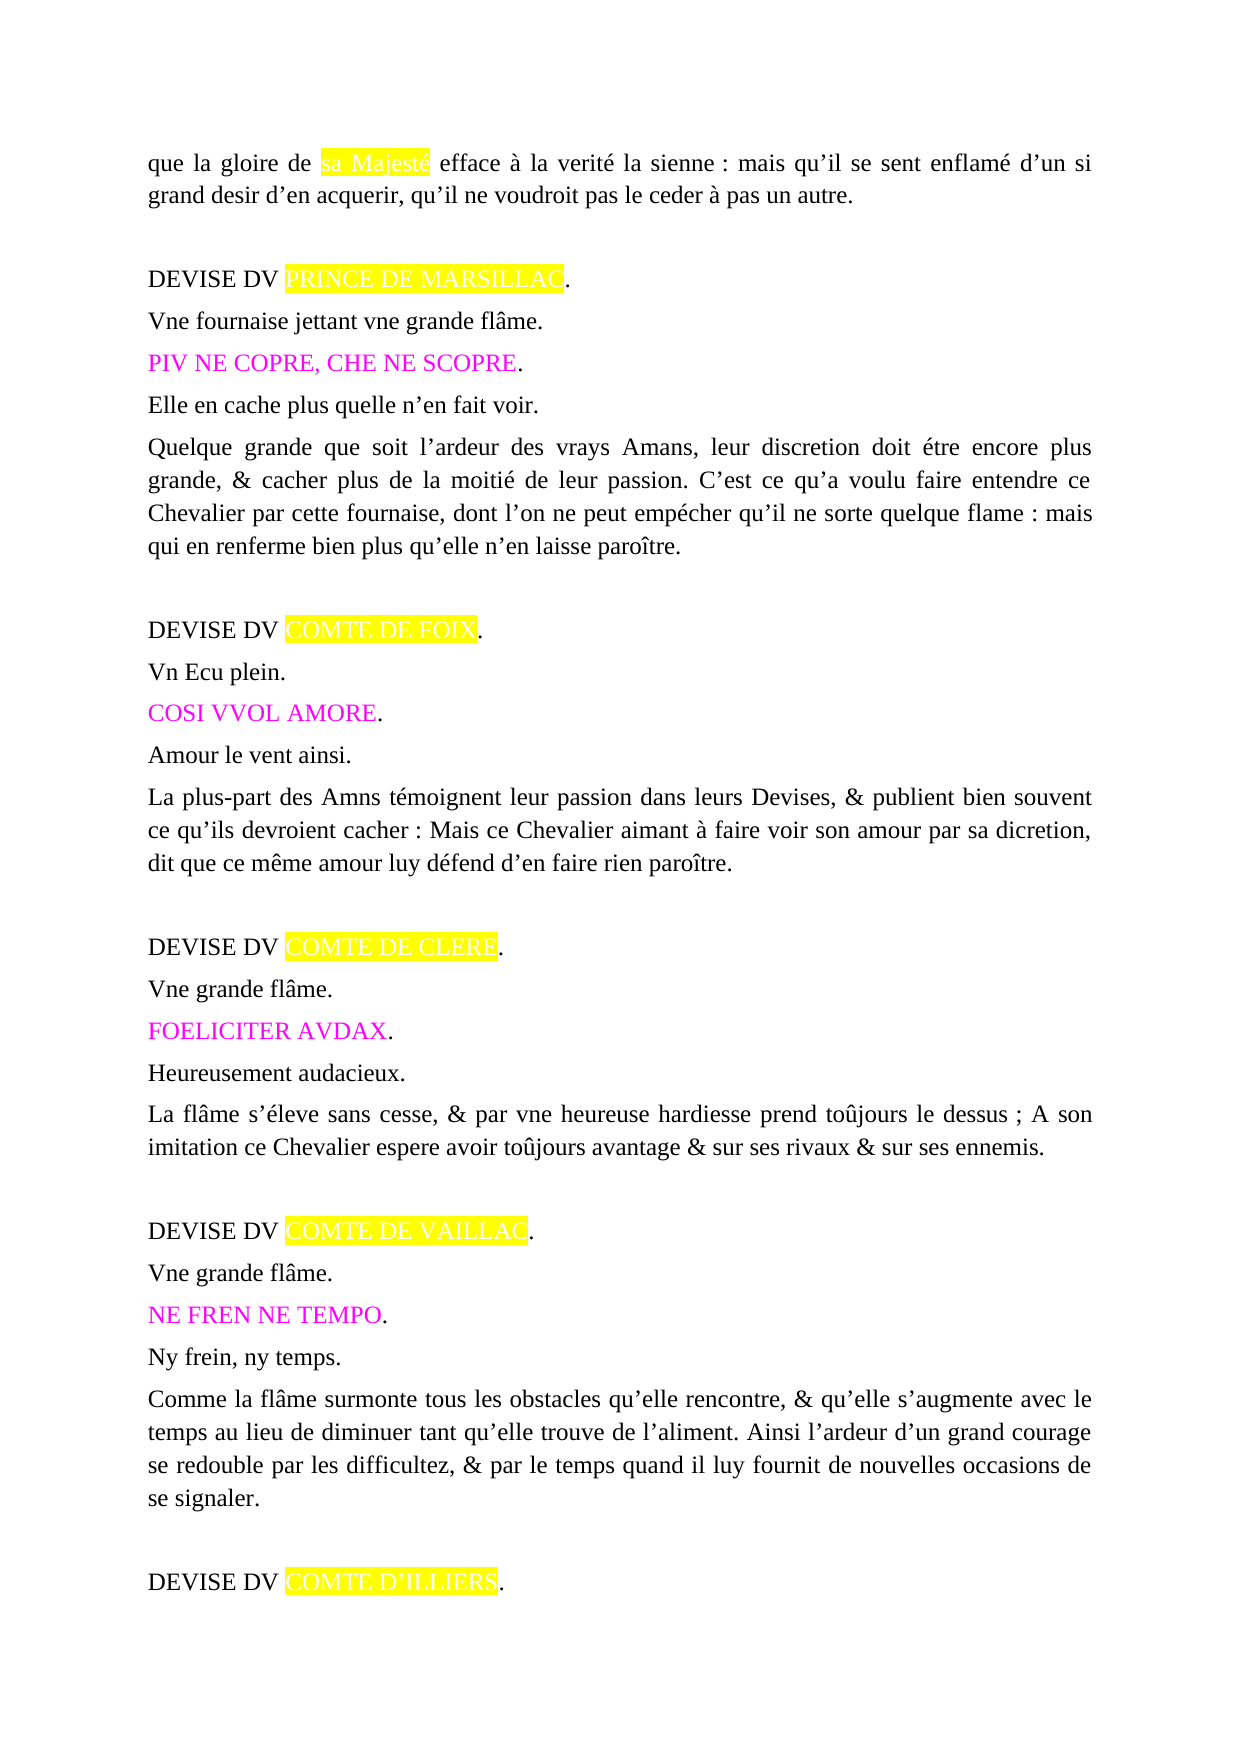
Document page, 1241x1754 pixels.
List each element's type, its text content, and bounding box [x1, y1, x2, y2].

text que la gloire de sa Majesté efface à la verité la sienne : mais qu’il se sent enflamé d’un si grand desir d’en acquerir, qu’il ne voudroit pas le ceder à pas un autre. [148, 148, 1093, 209]
text La flâme s’éleve sans cesse, & par vne heureuse hardiesse prend toûjours le dessus ; A son imitation ce Chevalier espere avoir toûjours avantage & sur ses rivaux & sur ses ennemis. [148, 1099, 1093, 1161]
text Elle en cache plus quelle n’en fait voir. [148, 390, 1093, 419]
text DEVISE DV COMTE DE CLERE. [498, 932, 1093, 961]
text DEVISE DV COMTE DE FOIX. [477, 615, 1093, 643]
text Quelque grande que soit l’ardeur des vrays Amans, leur discretion doit étre encore plus grande, & cacher plus de la moitié de leur passion. C’est ce qu’a voulu faire entendre ce Chevalier par cette fournaise, dont l’on ne peut empécher qu’il ne sorte quelque flame : mais qui en renferme bien plus qu’elle n’en laisse paroître. [148, 432, 1093, 560]
text DEVISE DV COMTE DE VAILLAC. [528, 1216, 1093, 1245]
text PIV NE COPRE, CHE NE SCOPRE. [148, 348, 1093, 377]
text Ny frein, ny temps. [148, 1342, 1093, 1371]
text FOELICITER AVDAX. [148, 1016, 1093, 1044]
text DEVISE DV COMTE DE VAILLAC. [148, 1216, 285, 1245]
text COSI VVOL AMORE. [148, 698, 1093, 727]
text Amour le vent ainsi. [148, 740, 1093, 769]
text Heureusement audacieux. [148, 1058, 1093, 1086]
text DEVISE DV PRINCE DE MARSILLAC. [148, 264, 285, 293]
text DEVISE DV COMTE DE CLERE. [148, 932, 285, 961]
text Comme la flâme surmonte tous les obstacles qu’elle rencontre, & qu’elle s’augmente avec le temps au lieu de diminuer tant qu’elle trouve de l’aliment. Ainsi l’ardeur d’un grand courage se redouble par les difficultez, & par le temps quand il luy fournit de nouvelles occasions de se signaler. [148, 1384, 1093, 1512]
text Vne grande flâme. [148, 1258, 1093, 1287]
text DEVISE DV COMTE D’ILLIERS. [148, 1567, 285, 1595]
text DEVISE DV COMTE D’ILLIERS. [498, 1567, 1093, 1595]
text La plus-part des Amns témoignent leur passion dans leurs Devises, & publient bien souvent ce qu’ils devroient cacher : Mais ce Chevalier aimant à faire voir son amour par sa dicretion, dit que ce même amour luy défend d’en faire rien paroître. [148, 782, 1093, 877]
text DEVISE DV COMTE DE FOIX. [148, 615, 285, 643]
text DEVISE DV PRINCE DE MARSILLAC. [564, 264, 1093, 293]
text Vne grande flâme. [148, 974, 1093, 1003]
text Vne fournaise jettant vne grande flâme. [148, 306, 1093, 335]
text NE FREN NE TEMPO. [148, 1300, 1093, 1329]
text Vn Ecu plein. [148, 657, 1093, 685]
